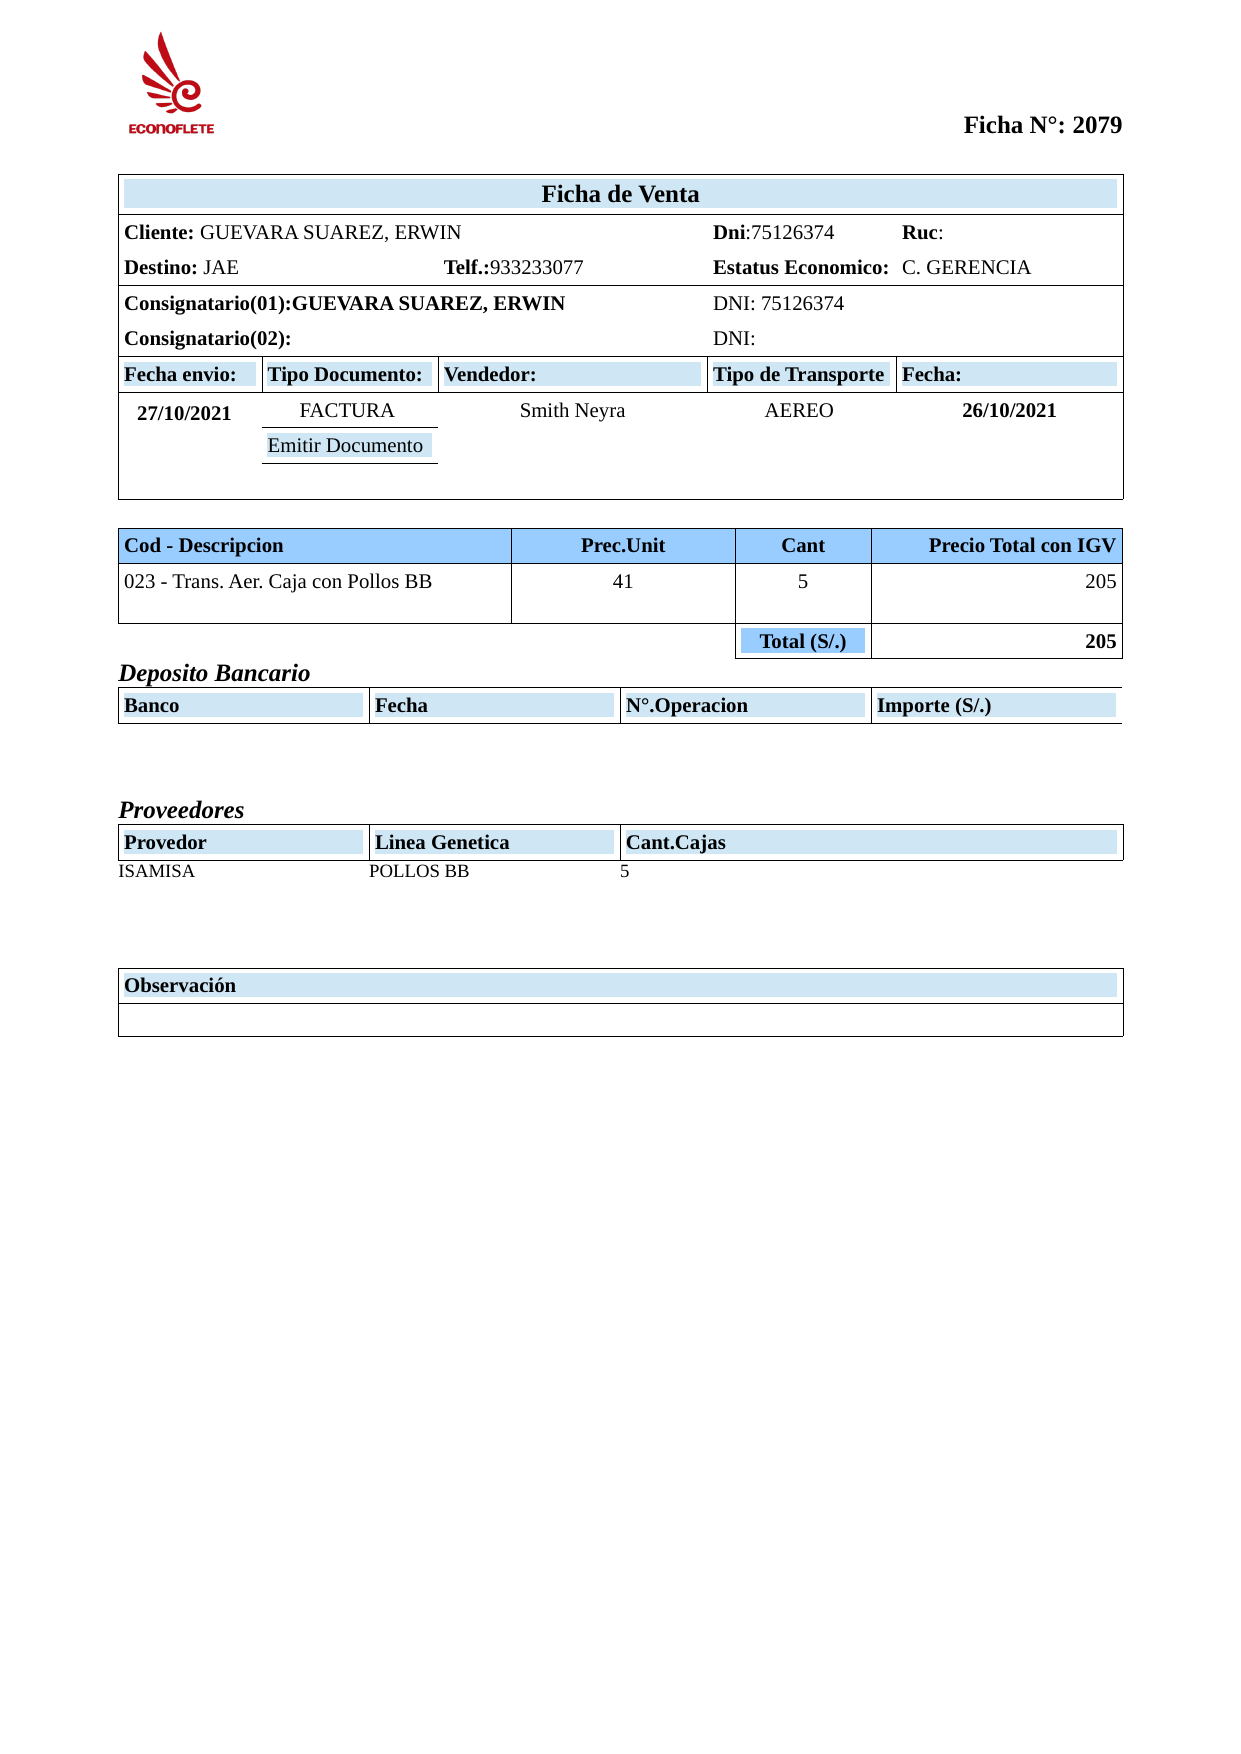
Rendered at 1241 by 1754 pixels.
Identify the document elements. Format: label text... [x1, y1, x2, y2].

table_cell [118, 946, 369, 967]
table_cell [119, 1004, 1123, 1036]
table_cell Tipo de Transporte [708, 357, 896, 392]
table_cell [620, 771, 871, 795]
table_cell 5 [736, 564, 871, 623]
table_cell Emitir Documento [262, 428, 438, 463]
table_cell [262, 464, 438, 498]
table_cell [871, 724, 1122, 747]
table_header Cant.Cajas [621, 825, 1123, 859]
table_cell [118, 903, 369, 924]
table_header Banco [119, 688, 369, 723]
table_cell [871, 747, 1122, 771]
table_header Provedor [119, 825, 369, 859]
table_cell 26/10/2021 [896, 393, 1123, 498]
table_cell Dni:75126374 [707, 215, 896, 249]
table_cell [369, 747, 620, 771]
table_header N°.Operacion [621, 688, 871, 723]
table_cell Tipo Documento: [263, 357, 438, 392]
text Proveedores [118, 795, 1122, 824]
table_cell [511, 624, 735, 658]
table_header Fecha [370, 688, 620, 723]
table_cell [620, 747, 871, 771]
table_cell 023 - Trans. Aer. Caja con Pollos BB [119, 564, 511, 623]
table_cell POLLOS BB [369, 861, 620, 881]
table_cell [620, 881, 1123, 903]
table_cell Consignatario(02): [119, 321, 707, 356]
table_cell 5 [620, 861, 1123, 881]
table_cell Ruc: [896, 215, 1123, 249]
table_cell Destino: JAE [119, 249, 438, 285]
table_cell Fecha: [897, 357, 1123, 392]
table_header Observación [119, 969, 1123, 1003]
text Deposito Bancario [118, 658, 1122, 687]
table_header Cant [736, 529, 871, 563]
table_cell [369, 724, 620, 747]
table_cell [369, 946, 620, 967]
table_cell Fecha envio: [119, 357, 262, 392]
table_cell [369, 903, 620, 924]
table_cell [620, 903, 1123, 924]
table_cell [118, 771, 369, 795]
table_header Linea Genetica [370, 825, 620, 859]
table_cell DNI: 75126374 [707, 286, 1123, 321]
table_cell [369, 771, 620, 795]
table_cell [369, 881, 620, 903]
table_cell Estatus Economico: [707, 249, 896, 285]
table_cell Cliente: GUEVARA SUAREZ, ERWIN [119, 215, 707, 249]
table_cell FACTURA [262, 393, 438, 427]
table_cell [118, 747, 369, 771]
table_cell 27/10/2021 [119, 393, 262, 498]
picture [118, 31, 225, 134]
table_cell 41 [512, 564, 735, 623]
table_header Precio Total con IGV [872, 529, 1122, 563]
table_cell [871, 771, 1122, 795]
table_cell [118, 924, 369, 946]
table_cell 205 [872, 624, 1122, 658]
table_header Importe (S/.) [872, 688, 1122, 723]
table_cell [620, 724, 871, 747]
table_cell AEREO [707, 393, 896, 498]
table_cell Smith Neyra [438, 393, 707, 498]
table_cell Vendedor: [439, 357, 707, 392]
table_cell [118, 724, 369, 747]
table_cell 205 [872, 564, 1122, 623]
table_cell C. GERENCIA [896, 249, 1123, 285]
table_cell Telf.:933233077 [438, 249, 707, 285]
table_cell DNI: [707, 321, 1123, 356]
table_cell ISAMISA [118, 861, 369, 881]
table_cell Total (S/.) [736, 624, 871, 658]
table_cell [620, 924, 1123, 946]
table_header Ficha de Venta [119, 175, 1123, 214]
table_cell [620, 946, 1123, 967]
table_cell [118, 624, 511, 658]
table_cell [118, 881, 369, 903]
table_header Cod - Descripcion [119, 529, 511, 563]
table_header Prec.Unit [512, 529, 735, 563]
table_cell [369, 924, 620, 946]
table_cell Consignatario(01):GUEVARA SUAREZ, ERWIN [119, 286, 707, 321]
